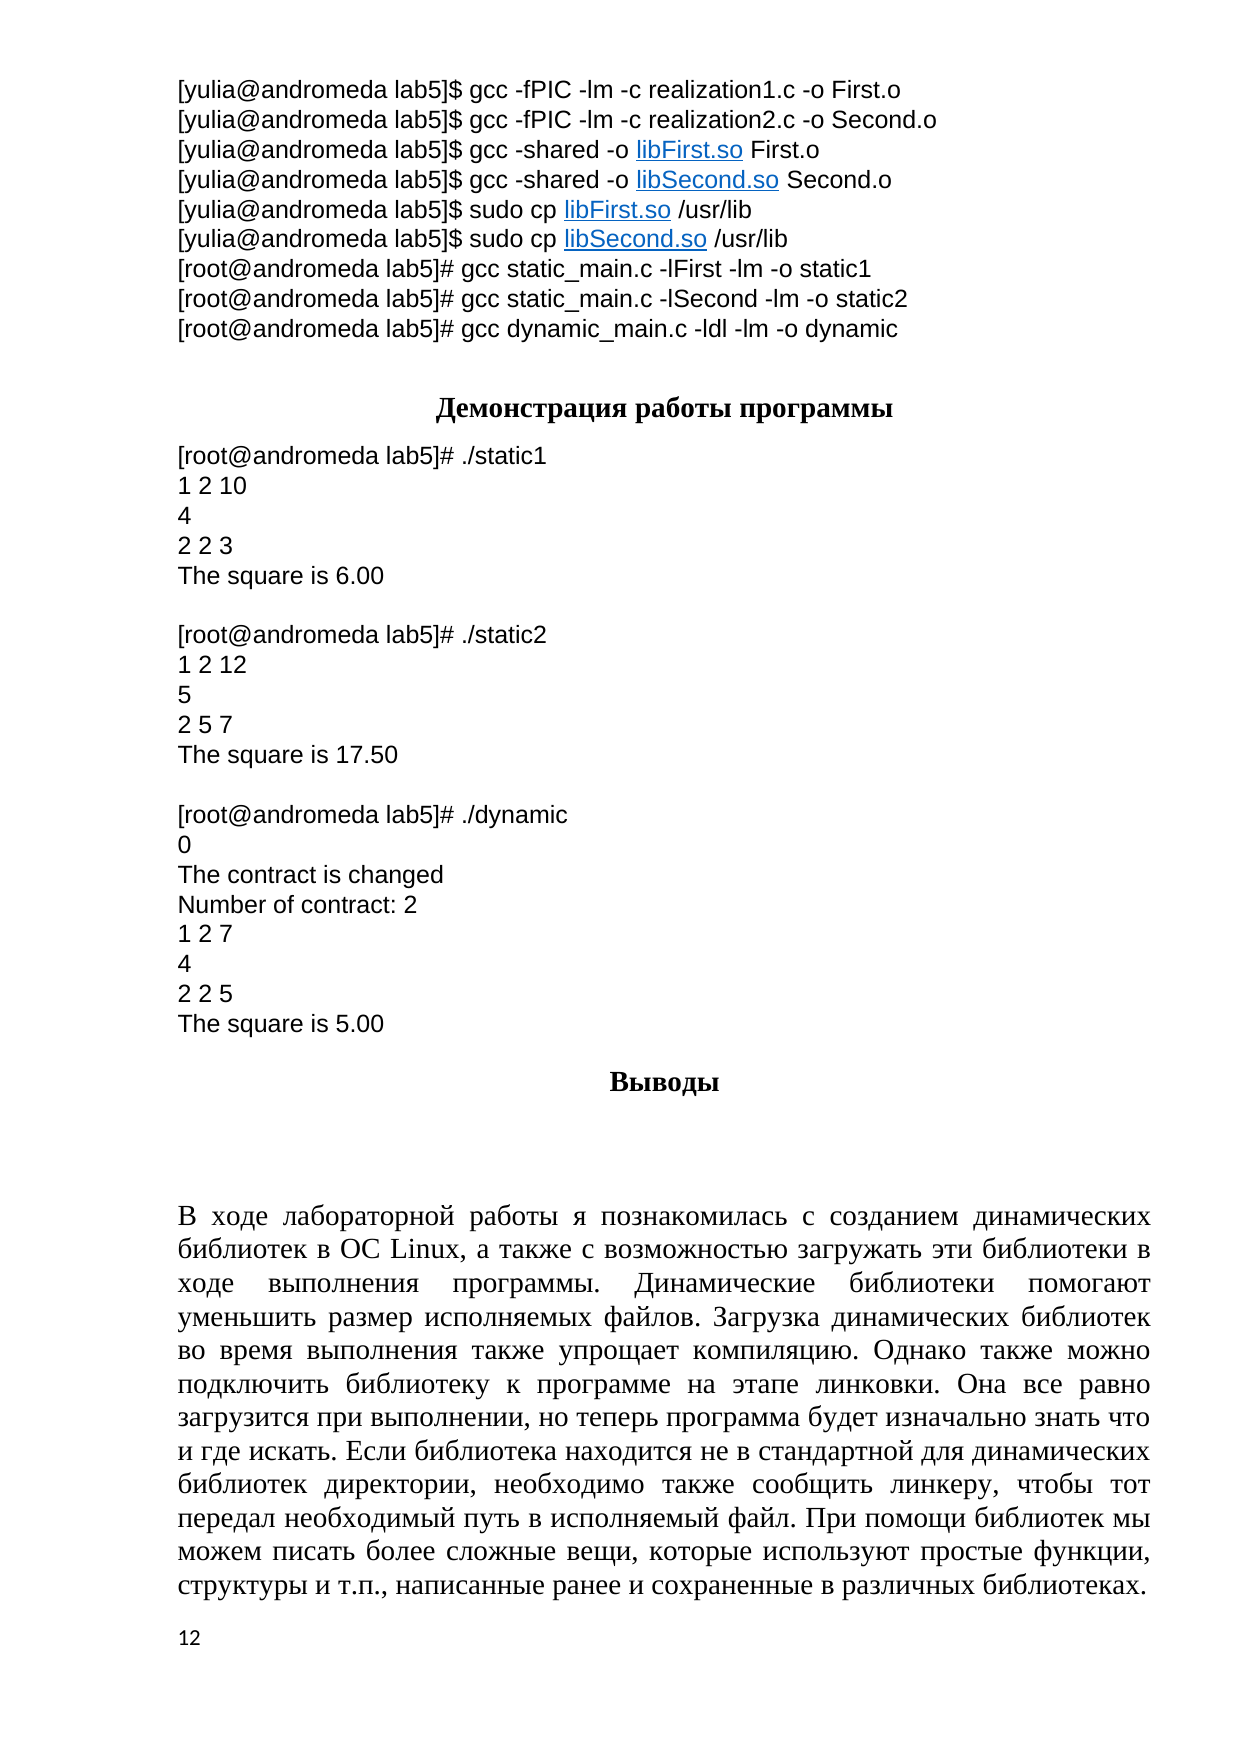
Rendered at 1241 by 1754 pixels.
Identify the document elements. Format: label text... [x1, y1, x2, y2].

text [root@andromeda lab5]# ./static1 1 2 10 4 2 2 3 The square is 6.00 [root@andromeda lab5]# ./static2 1 2 12 5 2 5 7 The square is 17.50 [root@andromeda lab5]# ./dynamic 0 The contract is changed Number of contract: 2 1 2 7 4 2 2 5 The square is 5.00 [177, 441, 1152, 1038]
text Выводы [177, 1064, 1152, 1098]
text Демонстрация работы программы [177, 390, 1152, 423]
text В ходе лабораторной работы я познакомилась с созданием динамических библиотек в ОС Linux, а также с возможностью загружать эти библиотеки в ходе выполнения программы. Динамические библиотеки помогают уменьшить размер исполняемых файлов. Загрузка динамических библиотек во время выполнения также упрощает компиляцию. Однако также можно подключить библиотеку к программе на этапе линковки. Она все равно загрузится при выполнении, но теперь программа будет изначально знать что и где искать. Если библиотека находится не в стандартной для динамических библиотек директории, необходимо также сообщить линкеру, чтобы тот передал необходимый путь в исполняемый файл. При помощи библиотек мы можем писать более сложные вещи, которые используют простые функции, структуры и т.п., написанные ранее и сохраненные в различных библиотеках. [177, 1198, 1152, 1601]
text [yulia@andromeda lab5]$ gcc -fPIC -lm -c realization1.c -o First.o [yulia@andromeda lab5]$ gcc -fPIC -lm -c realization2.c -o Second.o [yulia@andromeda lab5]$ gcc -shared -o libFirst.so First.o [yulia@andromeda lab5]$ gcc -shared -o libSecond.so Second.o [yulia@andromeda lab5]$ sudo cp libFirst.so /usr/lib [yulia@andromeda lab5]$ sudo cp libSecond.so /usr/lib [root@andromeda lab5]# gcc static_main.c -lFirst -lm -o static1 [root@andromeda lab5]# gcc static_main.c -lSecond -lm -o static2 [root@andromeda lab5]# gcc dynamic_main.c -ldl -lm -o dynamic [177, 75, 1152, 372]
